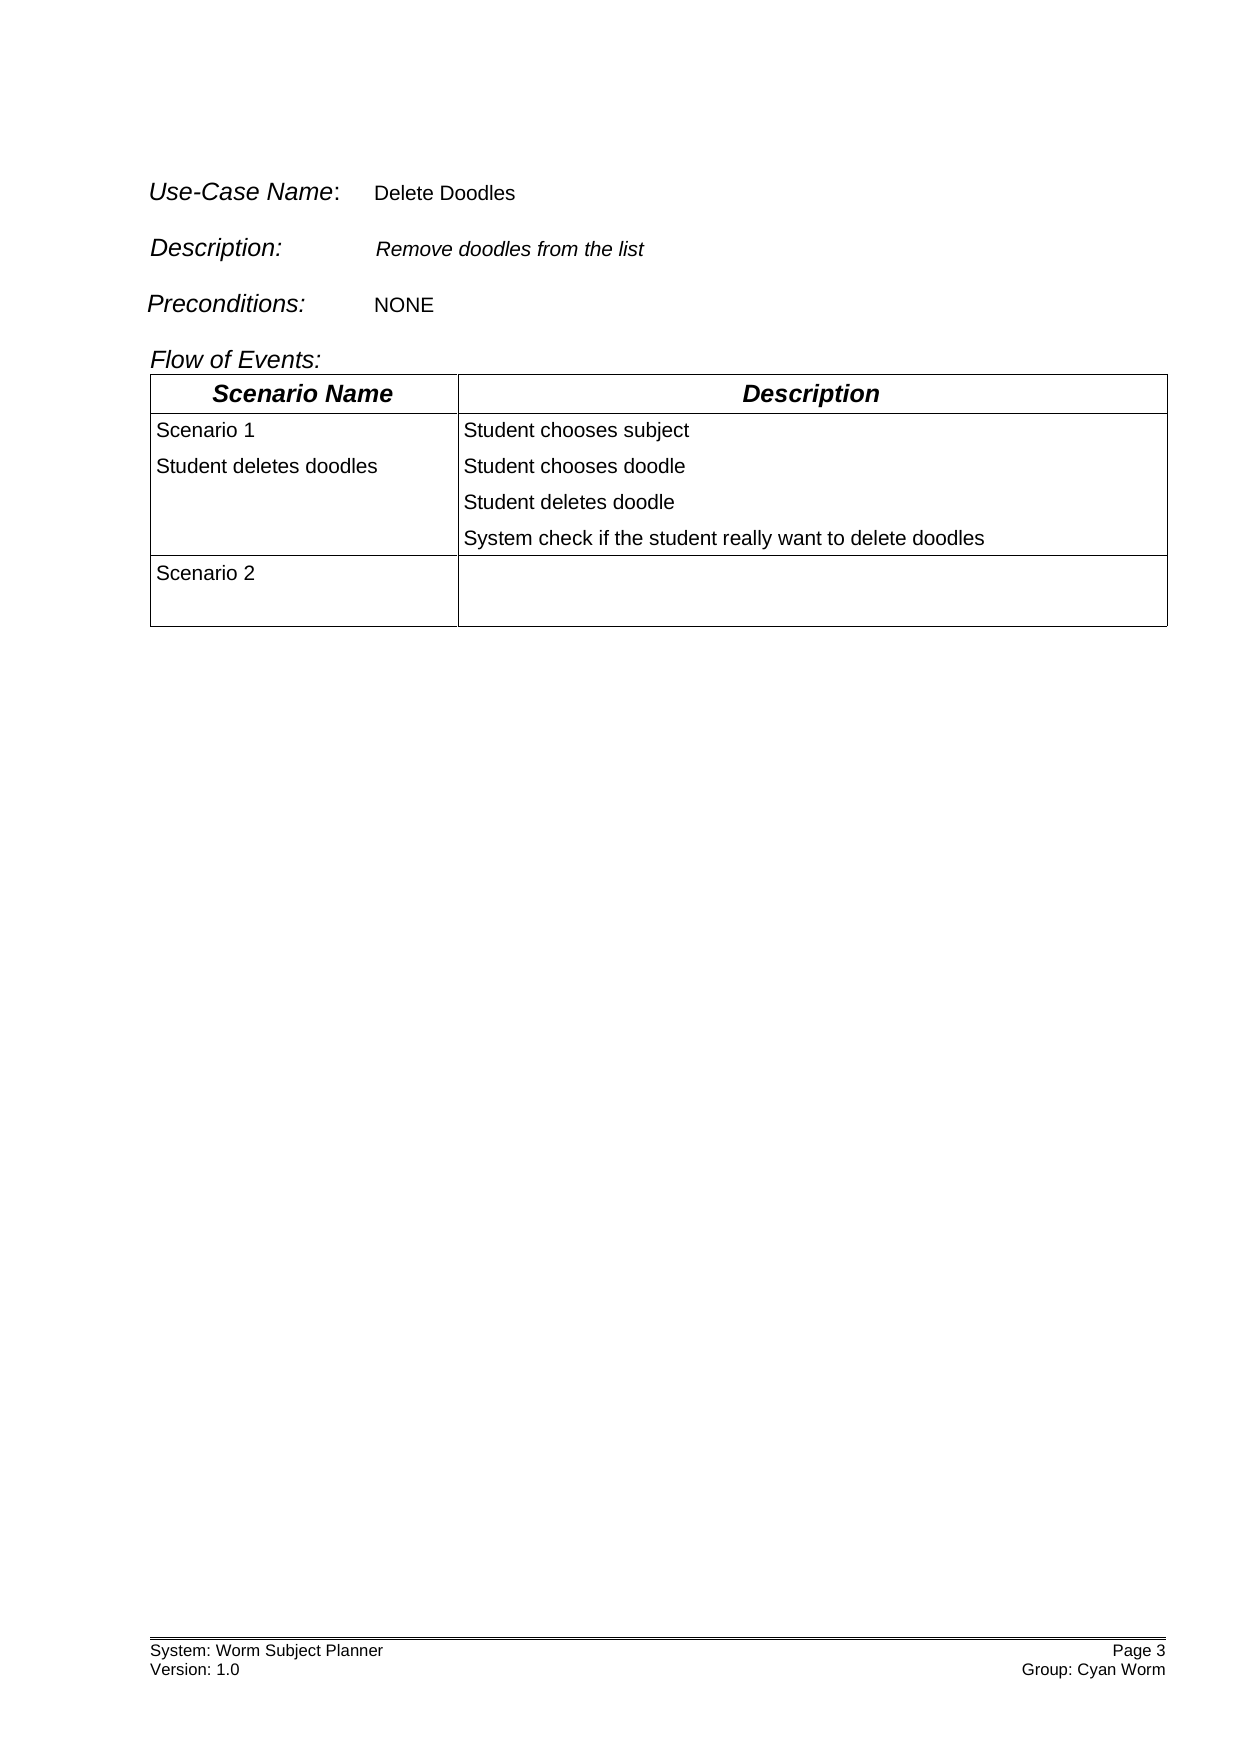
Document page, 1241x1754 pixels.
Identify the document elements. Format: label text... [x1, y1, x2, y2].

table_cell Scenario 1 Student deletes doodles [151, 414, 457, 555]
table_header Scenario Name [151, 375, 457, 413]
text Use-Case Name: Delete Doodles [148, 178, 1166, 206]
text Preconditions: NONE [147, 290, 1166, 318]
table_cell Student chooses subject Student chooses doodle Student deletes doodle System check if the student really want to delete doodles [459, 414, 1167, 555]
text Flow of Events: [150, 346, 1166, 374]
table_cell [459, 556, 1167, 626]
text Description: Remove doodles from the list [150, 234, 1166, 262]
table_cell Scenario 2 [151, 556, 457, 626]
table_header Description [459, 375, 1167, 413]
